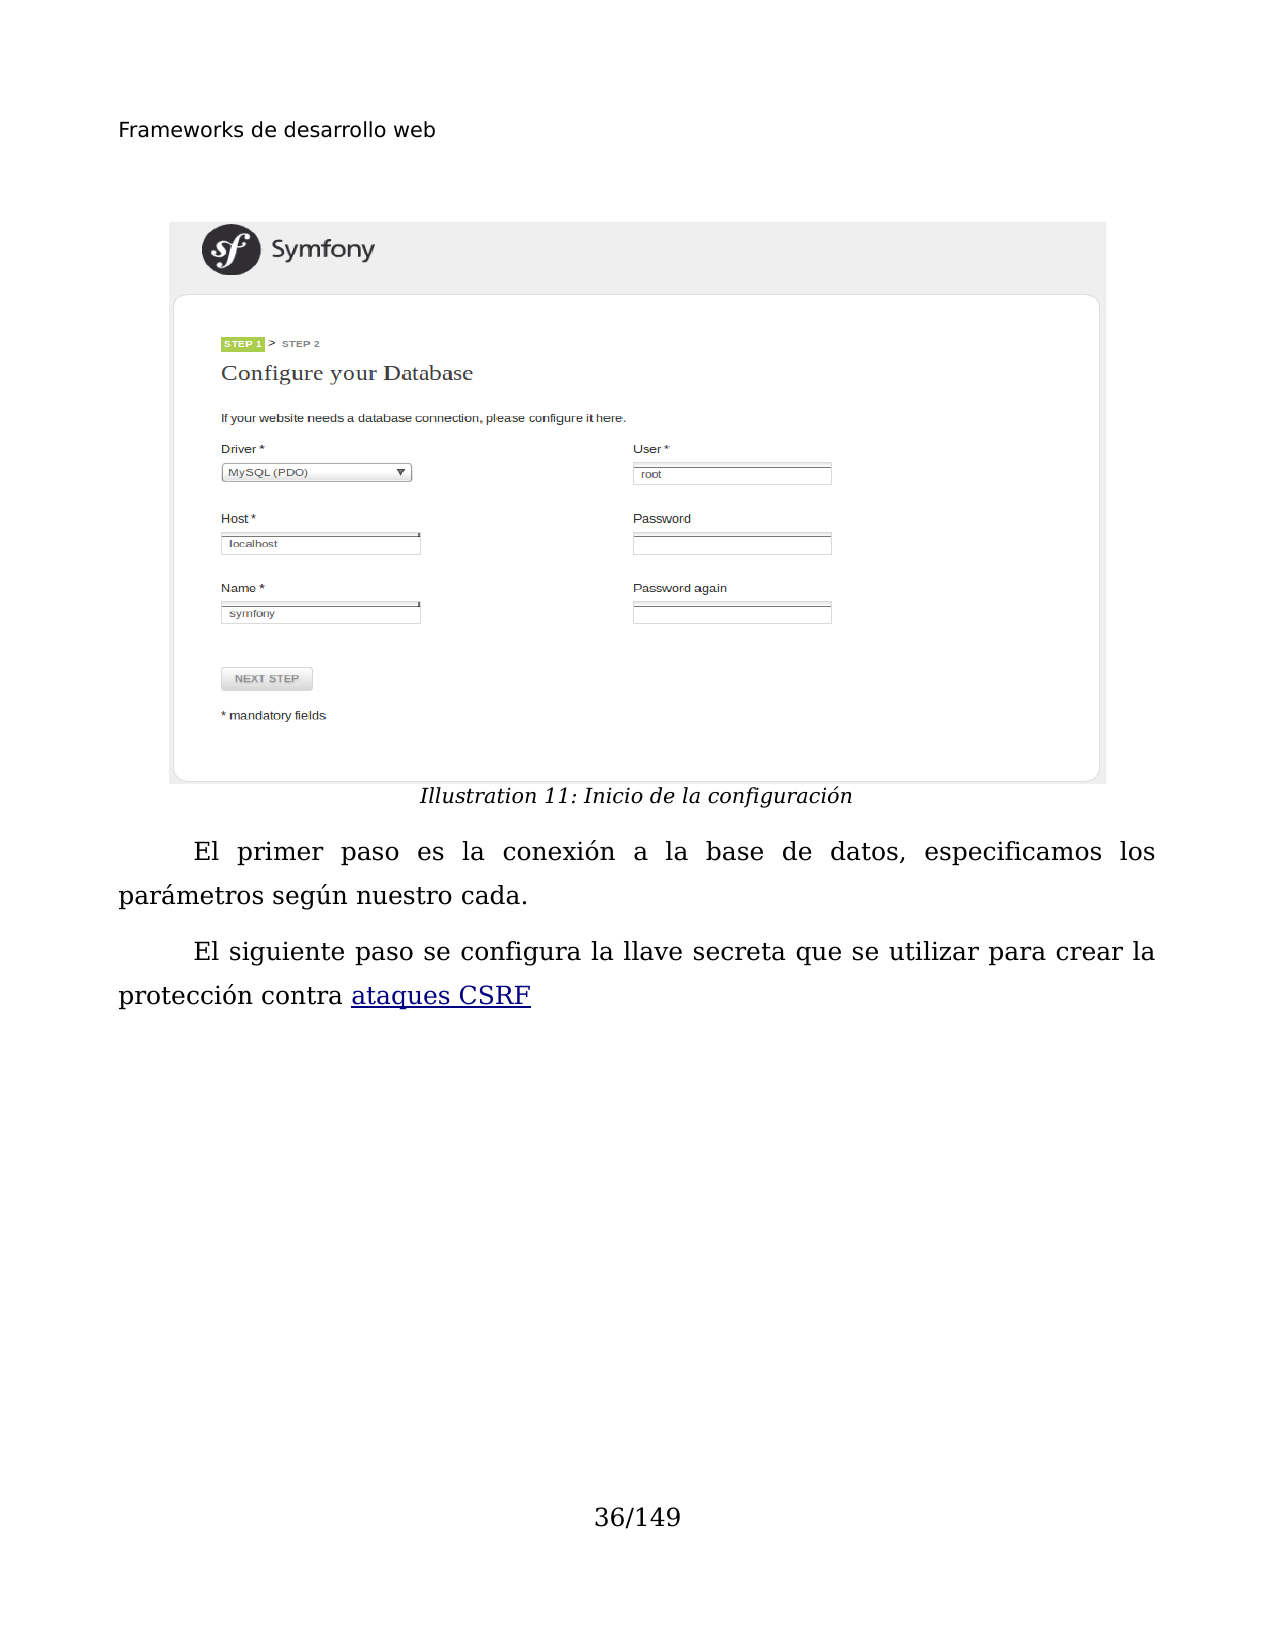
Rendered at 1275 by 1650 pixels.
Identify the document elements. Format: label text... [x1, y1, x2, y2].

picture [169, 222, 1107, 784]
text Illustration 11: Inicio de la configuración [169, 784, 1106, 808]
text El primer paso es la conexión a la base de datos, especificamos los parámetros según nuestro cada. [118, 837, 1157, 910]
text El siguiente paso se configura la llave secreta que se utilizar para crear la protección contra ataques CSRF [118, 937, 1157, 1010]
